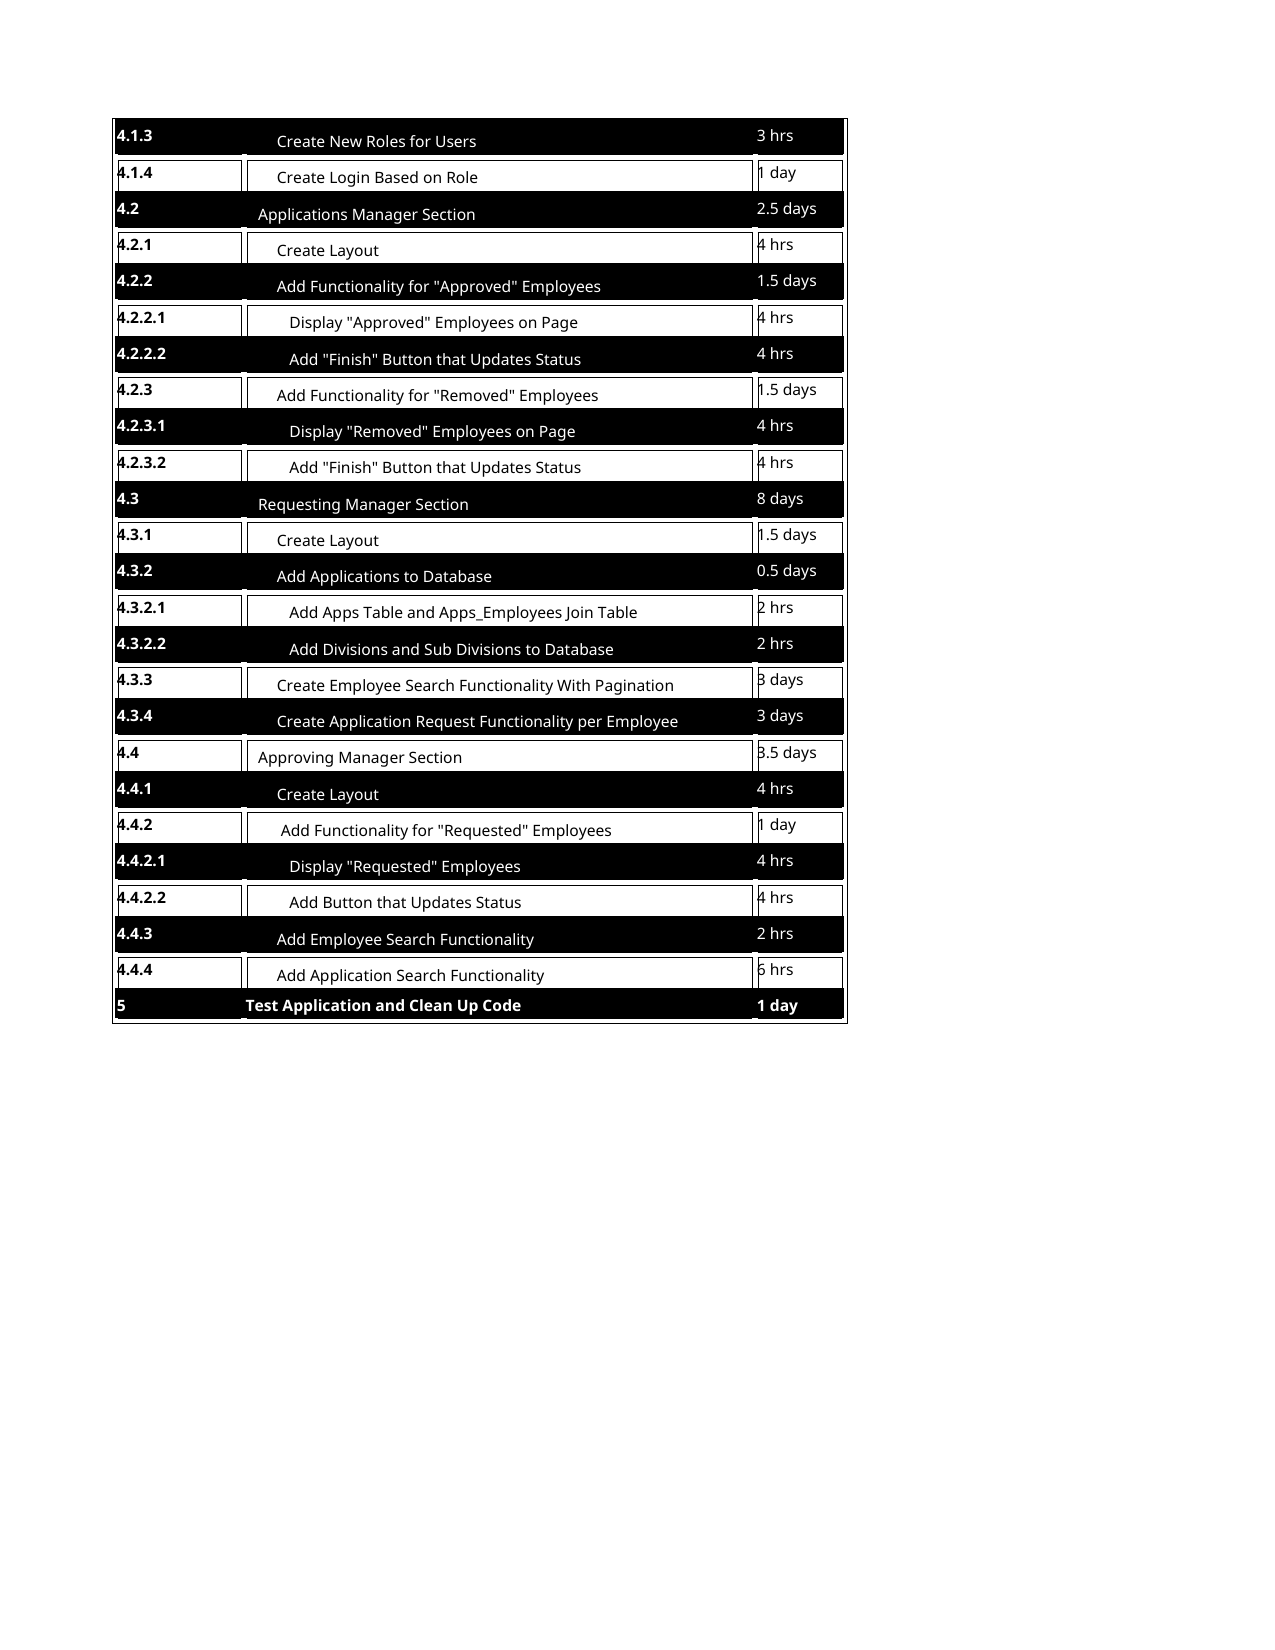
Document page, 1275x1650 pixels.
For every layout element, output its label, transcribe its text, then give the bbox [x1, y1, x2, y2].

table_cell Add "Finish" Button that Updates Status [244, 336, 755, 372]
table_cell 4.2.2.2 [115, 336, 244, 372]
table_cell 4.2.1 [115, 227, 244, 263]
table_cell 4.3.1 [115, 517, 244, 553]
table_cell Create Application Request Functionality per Employee [244, 698, 755, 734]
table_cell 2 hrs [755, 626, 844, 662]
table_cell 4.3.2.2 [115, 626, 244, 662]
table_cell 4 hrs [755, 879, 844, 916]
table_cell 4.3.4 [115, 698, 244, 734]
table_cell Add "Finish" Button that Updates Status [244, 444, 755, 481]
table_cell 3.5 days [755, 734, 844, 771]
table_cell 4.1.3 [115, 119, 244, 154]
table_cell Create Layout [244, 227, 755, 263]
table_cell Display "Removed" Employees on Page [244, 408, 755, 444]
table_cell 4.2 [115, 191, 244, 227]
table_cell 4.2.2.1 [115, 299, 244, 336]
table_cell 4 hrs [755, 771, 844, 807]
table_cell Display "Requested" Employees [244, 843, 755, 879]
table_cell Add Employee Search Functionality [244, 916, 755, 952]
table_cell 4 hrs [755, 299, 844, 336]
table_cell 4 hrs [755, 408, 844, 444]
table_cell 4.4.2.2 [115, 879, 244, 916]
table_cell 5 [115, 988, 244, 1018]
table_cell 1.5 days [755, 372, 844, 408]
table_cell 1 day [755, 988, 844, 1018]
table_cell Add Button that Updates Status [244, 879, 755, 916]
table_cell 4.4.4 [115, 952, 244, 988]
table_cell 1 day [755, 154, 844, 191]
table_cell 4.4 [115, 734, 244, 771]
table_cell 0.5 days [755, 553, 844, 589]
table_cell 2 hrs [755, 916, 844, 952]
table_cell Add Divisions and Sub Divisions to Database [244, 626, 755, 662]
table_cell 4 hrs [755, 227, 844, 263]
table_cell 3 days [755, 662, 844, 698]
table_cell 1 day [755, 807, 844, 843]
table_cell 4.4.2 [115, 807, 244, 843]
table_cell 4.3.2 [115, 553, 244, 589]
table_cell Add Functionality for "Approved" Employees [244, 263, 755, 299]
table_cell 4.4.3 [115, 916, 244, 952]
table_cell 4.3 [115, 481, 244, 517]
table_cell 4.2.2 [115, 263, 244, 299]
table_cell Approving Manager Section [244, 734, 755, 771]
table_cell 4.3.2.1 [115, 589, 244, 626]
table_cell 4.2.3.2 [115, 444, 244, 481]
table_cell 3 days [755, 698, 844, 734]
table_cell 1.5 days [755, 263, 844, 299]
table_cell Add Applications to Database [244, 553, 755, 589]
table_cell 6 hrs [755, 952, 844, 988]
table_cell Test Application and Clean Up Code [244, 988, 755, 1018]
table_cell 1.5 days [755, 517, 844, 553]
table_cell 3 hrs [755, 119, 844, 154]
table_cell Add Functionality for "Removed" Employees [244, 372, 755, 408]
table_cell Applications Manager Section [244, 191, 755, 227]
table_cell Create Employee Search Functionality With Pagination [244, 662, 755, 698]
table_cell 4.4.1 [115, 771, 244, 807]
table_cell 4.2.3 [115, 372, 244, 408]
table_cell 4.2.3.1 [115, 408, 244, 444]
table_cell 2 hrs [755, 589, 844, 626]
table_cell 4.4.2.1 [115, 843, 244, 879]
table_cell Requesting Manager Section [244, 481, 755, 517]
table_cell Add Functionality for "Requested" Employees [244, 807, 755, 843]
table_cell Display "Approved" Employees on Page [244, 299, 755, 336]
table_cell 4.3.3 [115, 662, 244, 698]
table_cell Create Login Based on Role [244, 154, 755, 191]
table_cell Add Apps Table and Apps_Employees Join Table [244, 589, 755, 626]
table_cell 4 hrs [755, 444, 844, 481]
table_cell 4.1.4 [115, 154, 244, 191]
table_cell 4 hrs [755, 336, 844, 372]
table_cell 8 days [755, 481, 844, 517]
table_cell 4 hrs [755, 843, 844, 879]
table_cell Add Application Search Functionality [244, 952, 755, 988]
table_cell Create New Roles for Users [244, 119, 755, 154]
table_cell 2.5 days [755, 191, 844, 227]
table_cell Create Layout [244, 771, 755, 807]
table_cell Create Layout [244, 517, 755, 553]
